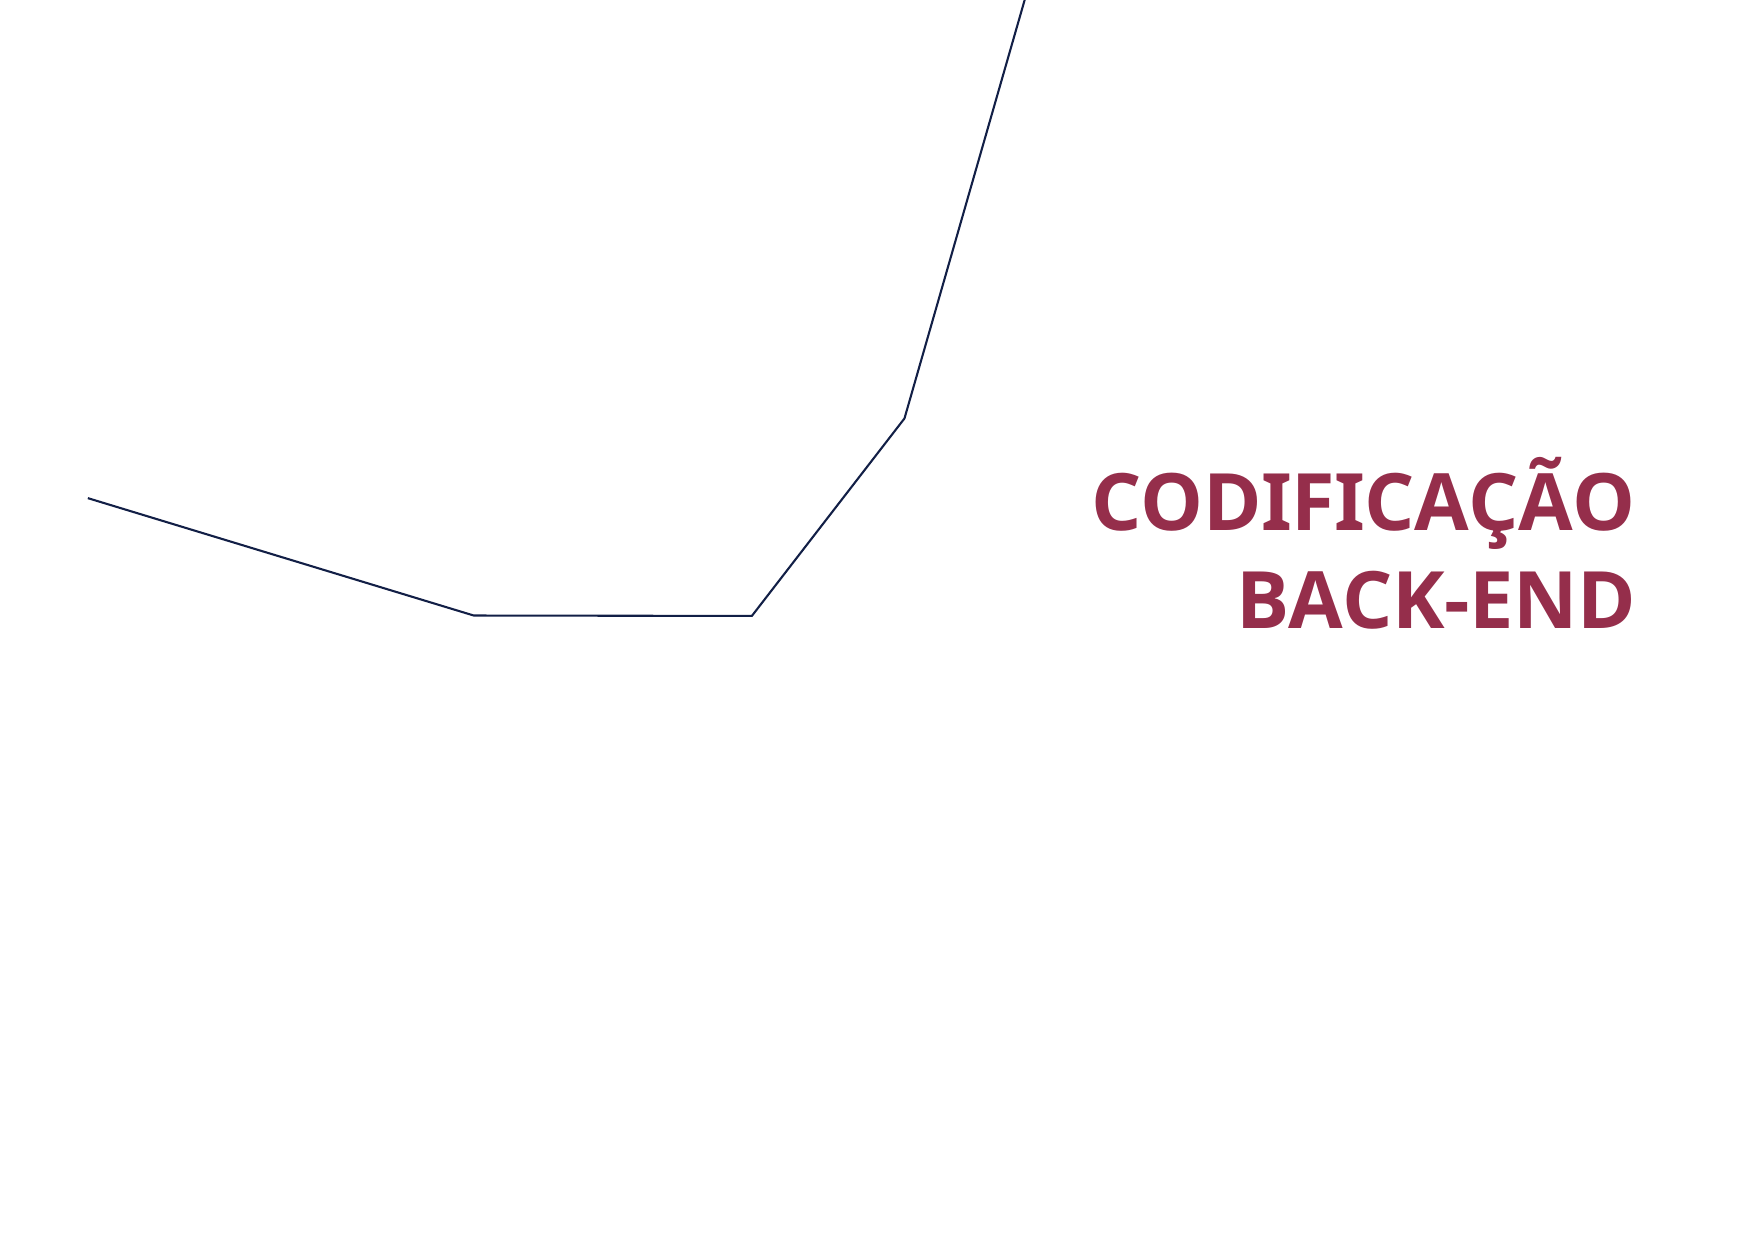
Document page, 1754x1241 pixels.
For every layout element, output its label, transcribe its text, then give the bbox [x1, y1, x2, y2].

text CODIFICAÇÃO [192, 458, 1636, 549]
text BACK-END [192, 555, 1636, 647]
